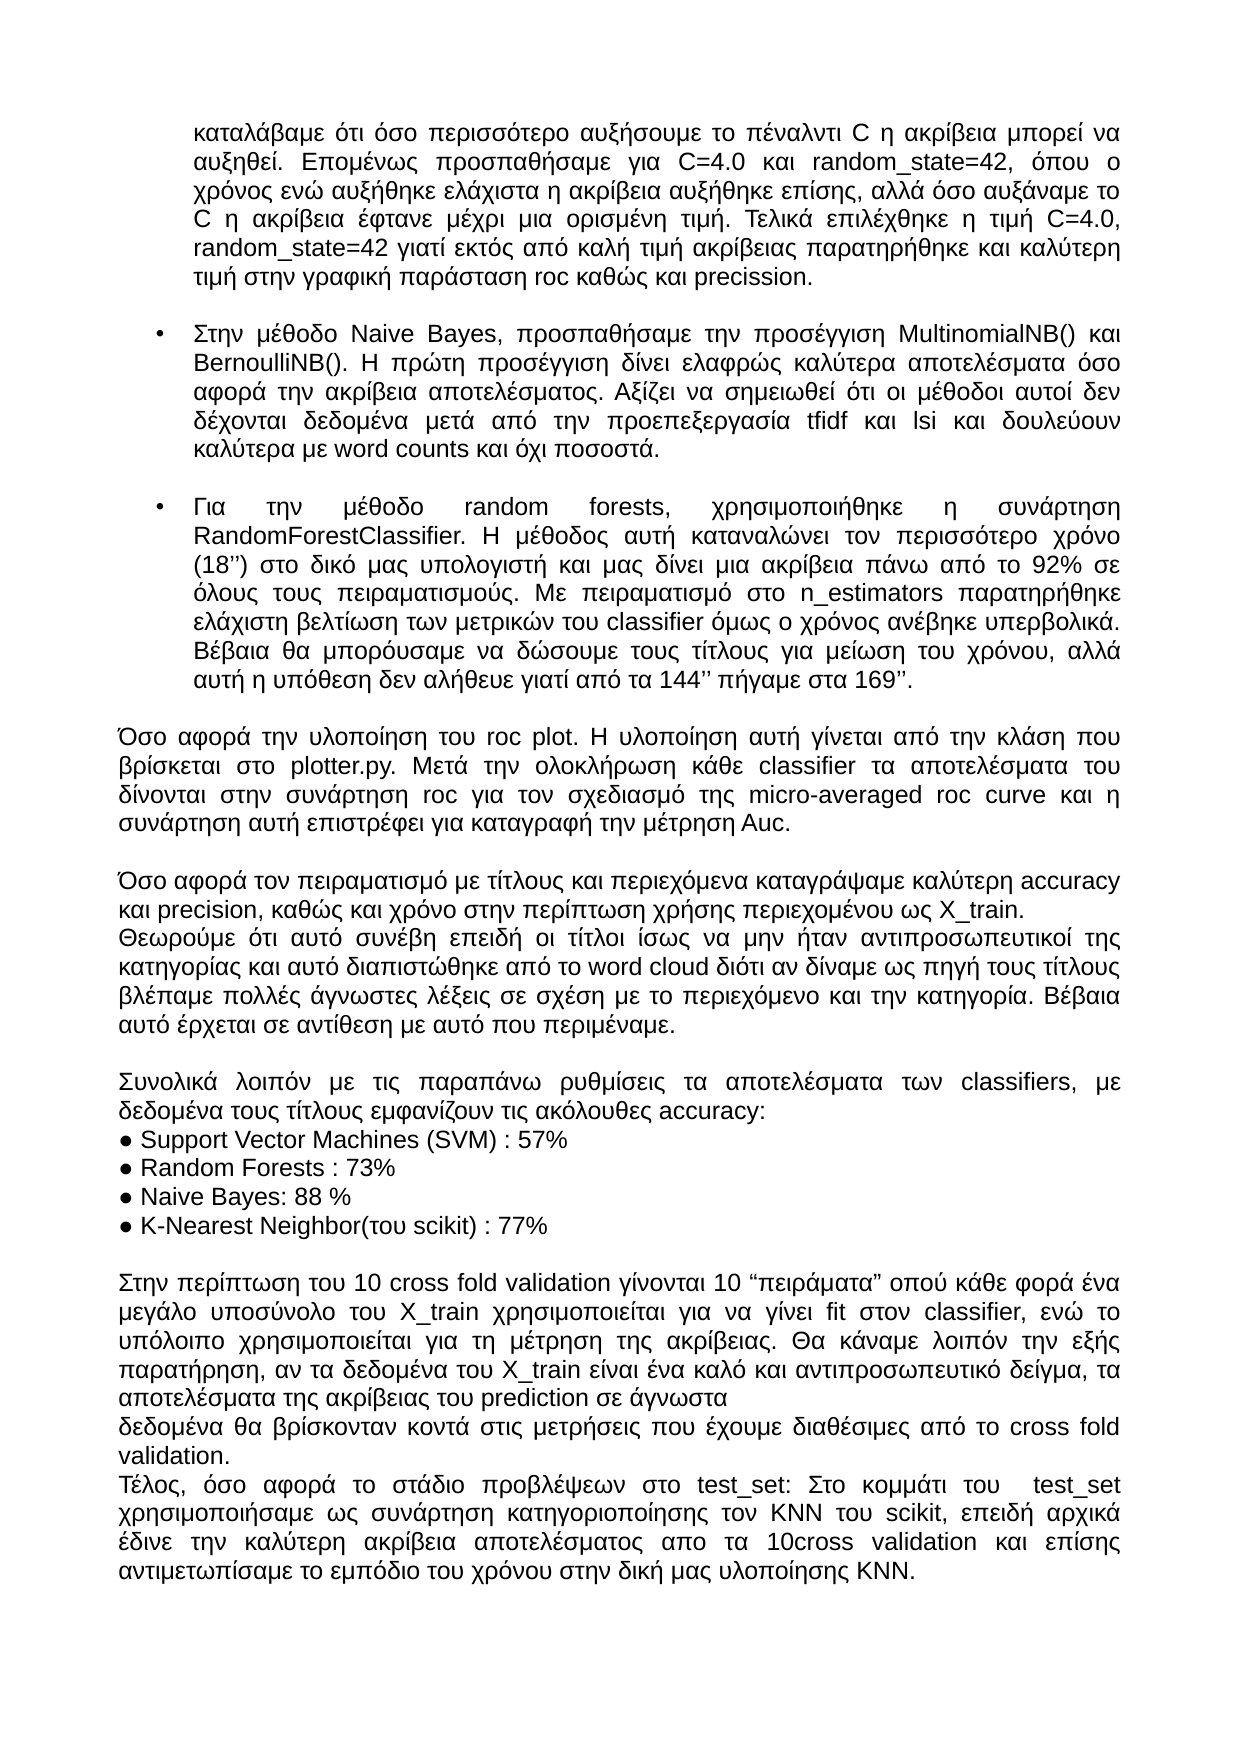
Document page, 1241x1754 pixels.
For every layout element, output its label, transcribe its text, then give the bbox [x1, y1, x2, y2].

text ● Naive Bayes: 88 % [118, 1182, 1122, 1211]
text Θεωρούμε ότι αυτό συνέβη επειδή οι τίτλοι ίσως να μην ήταν αντιπροσωπευτικοί της κατηγορίας και αυτό διαπιστώθηκε από το word cloud διότι αν δίναμε ως πηγή τους τίτλους βλέπαμε πολλές άγνωστες λέξεις σε σχέση με το περιεχόμενο και την κατηγορία. Βέβαια αυτό έρχεται σε αντίθεση με αυτό που περιμέναμε. [118, 923, 1122, 1038]
list Για την μέθοδο random forests, χρησιμοποιήθηκε η συνάρτηση RandomForestClassifier. H μέθοδος αυτή καταναλώνει τον περισσότερο χρόνο (18’’) στο δικό μας υπολογιστή και μας δίνει μια ακρίβεια πάνω από το 92% σε όλους τους πειραματισμούς. Με πειραματισμό στο n_estimators παρατηρήθηκε ελάχιστη βελτίωση των μετρικών του classifier όμως ο χρόνος ανέβηκε υπερβολικά. Βέβαια θα μπορόυσαμε να δώσουμε τους τίτλους για μείωση του χρόνου, αλλά αυτή η υπόθεση δεν αλήθευε γιατί από τα 144’’ πήγαμε στα 169’’. [156, 492, 1122, 693]
text Συνολικά λοιπόν με τις παραπάνω ρυθμίσεις τα αποτελέσματα των classifiers, με δεδομένα τους τίτλους εμφανίζουν τις ακόλουθες accuracy: [118, 1067, 1122, 1124]
text Στην περίπτωση του 10 cross fold validation γίνονται 10 “πειράματα” οπού κάθε φορά ένα μεγάλο υποσύνολο του X_train χρησιμοποιείται για να γίνει fit στον classifier, ενώ το υπόλοιπο χρησιμοποιείται για τη μέτρηση της ακρίβειας. Θα κάναμε λοιπόν την εξής παρατήρηση, αν τα δεδομένα του X_train είναι ένα καλό και αντιπροσωπευτικό δείγμα, τα αποτελέσματα της ακρίβειας του prediction σε άγνωστα [118, 1268, 1122, 1412]
text δεδομένα θα βρίσκονταν κοντά στις μετρήσεις που έχουμε διαθέσιμες από το cross fold validation. [118, 1412, 1122, 1469]
list καταλάβαμε ότι όσο περισσότερο αυξήσουμε το πέναλντι C η ακρίβεια μπορεί να αυξηθεί. Επομένως προσπαθήσαμε για C=4.0 και random_state=42, όπου ο χρόνος ενώ αυξήθηκε ελάχιστα η ακρίβεια αυξήθηκε επίσης, αλλά όσο αυξάναμε το C η ακρίβεια έφτανε μέχρι μια ορισμένη τιμή. Τελικά επιλέχθηκε η τιμή C=4.0, random_state=42 γιατί εκτός από καλή τιμή ακρίβειας παρατηρήθηκε και καλύτερη τιμή στην γραφική παράσταση roc καθώς και precission. [156, 118, 1122, 291]
list Στην μέθοδο Naive Bayes, προσπαθήσαμε την προσέγγιση MultinomialNB() και BernoulliNB(). Η πρώτη προσέγγιση δίνει ελαφρώς καλύτερα αποτελέσματα όσο αφορά την ακρίβεια αποτελέσματος. Αξίζει να σημειωθεί ότι οι μέθοδοι αυτοί δεν δέχονται δεδομένα μετά από την προεπεξεργασία tfidf και lsi και δουλεύουν καλύτερα με word counts και όχι ποσοστά. [156, 319, 1122, 463]
text Όσο αφορά την υλοποίηση του roc plot. Η υλοποίηση αυτή γίνεται από την κλάση που βρίσκεται στο plotter.py. Μετά την ολοκλήρωση κάθε classifier τα αποτελέσματα του δίνονται στην συνάρτηση roc για τον σχεδιασμό της micro-averaged roc curve και η συνάρτηση αυτή επιστρέφει για καταγραφή την μέτρηση Αuc. [118, 722, 1122, 837]
text Τέλος, όσο αφορά το στάδιο προβλέψεων στο test_set: Στο κομμάτι του test_set χρησιμοποιήσαμε ως συνάρτηση κατηγοριοποίησης τον ΚΝΝ του scikit, επειδή αρχικά έδινε την καλύτερη ακρίβεια αποτελέσματος απο τα 10cross validation και επίσης αντιμετωπίσαμε το εμπόδιο του χρόνου στην δική μας υλοποίησης ΚΝΝ. [118, 1469, 1122, 1584]
text ● Random Forests : 73% [118, 1153, 1122, 1182]
text Όσο αφορά τον πειραματισμό με τίτλους και περιεχόμενα καταγράψαμε καλύτερη accuracy και precision, καθώς και χρόνο στην περίπτωση χρήσης περιεχομένου ως X_train. [118, 866, 1122, 923]
text ● Support Vector Machines (SVM) : 57% [118, 1124, 1122, 1153]
text ● K-Nearest Neighbor(του scikit) : 77% [118, 1211, 1122, 1239]
